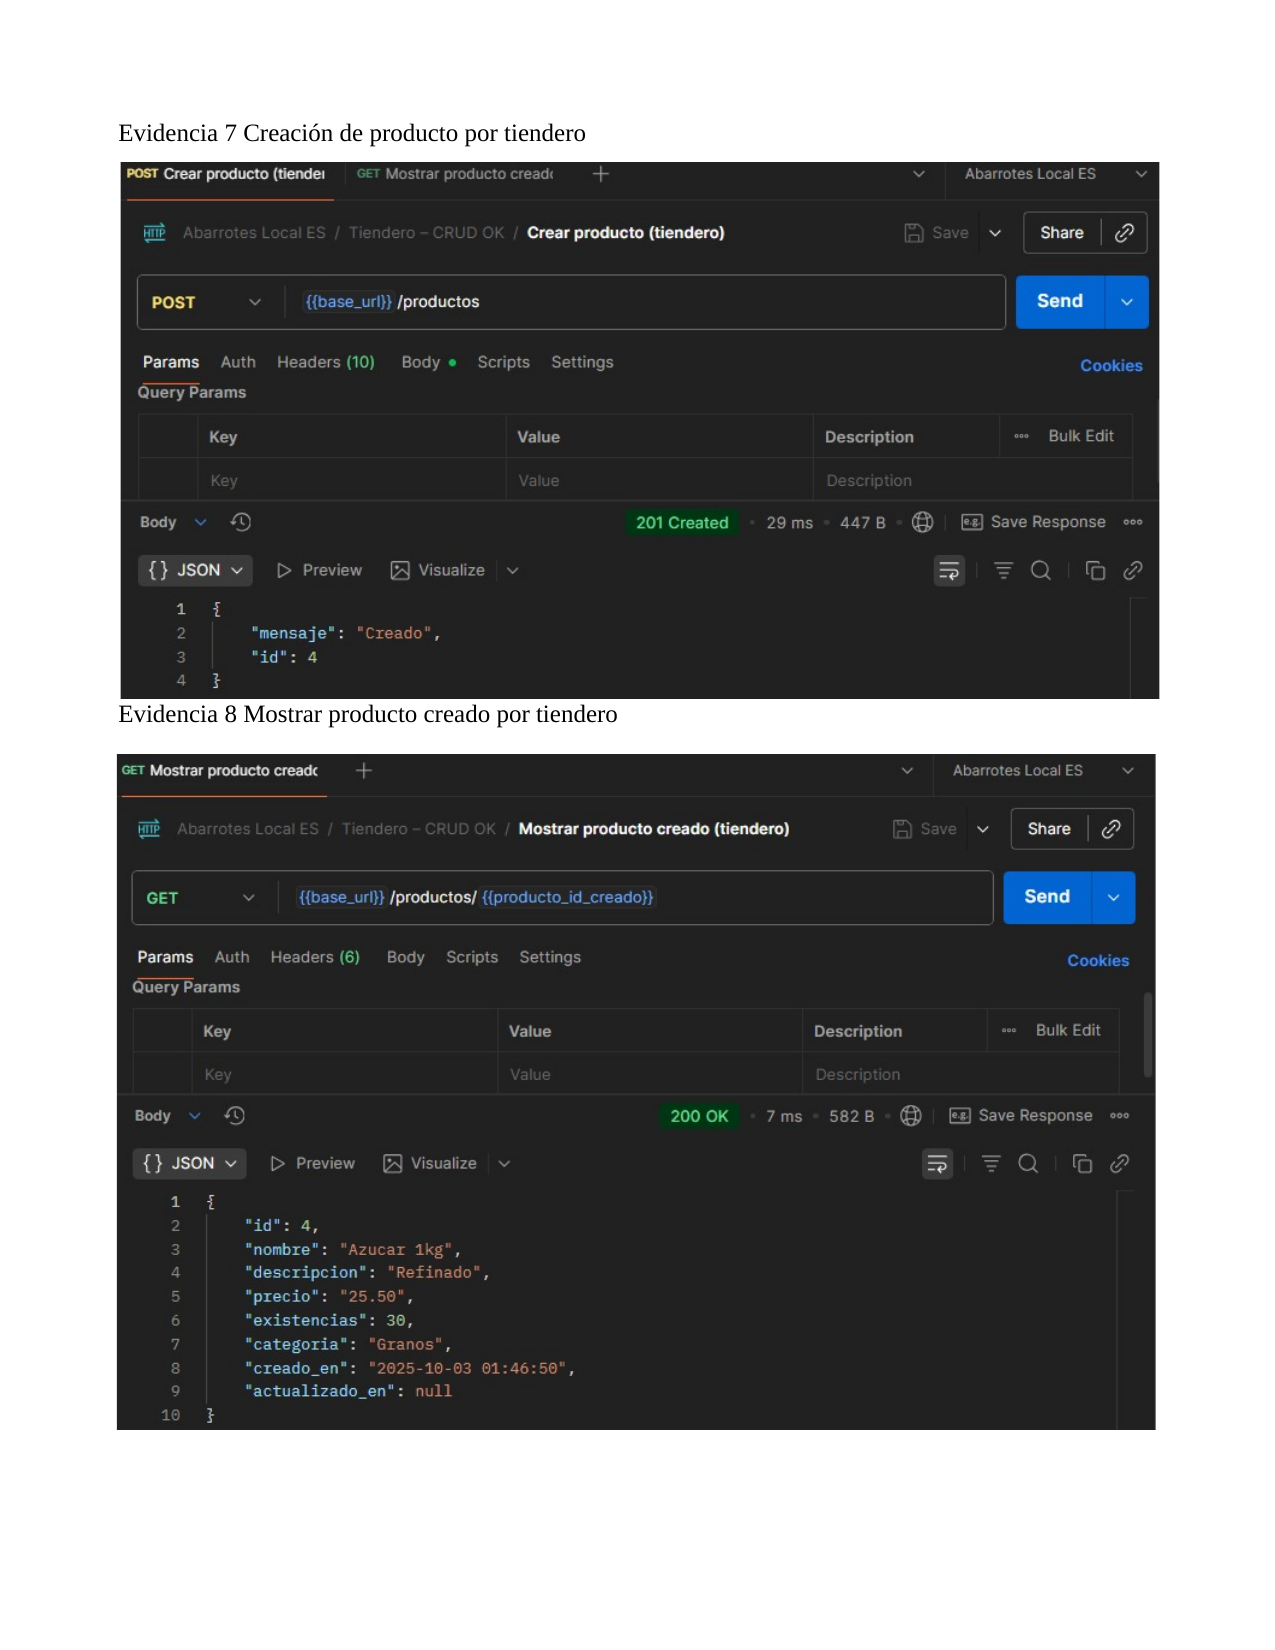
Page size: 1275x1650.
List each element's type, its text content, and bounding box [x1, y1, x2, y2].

text Evidencia 7 Creación de producto por tiendero [118, 118, 1157, 147]
picture [116, 754, 1156, 1430]
text Evidencia 8 Mostrar producto creado por tiendero [118, 147, 1157, 728]
picture [120, 162, 1160, 699]
